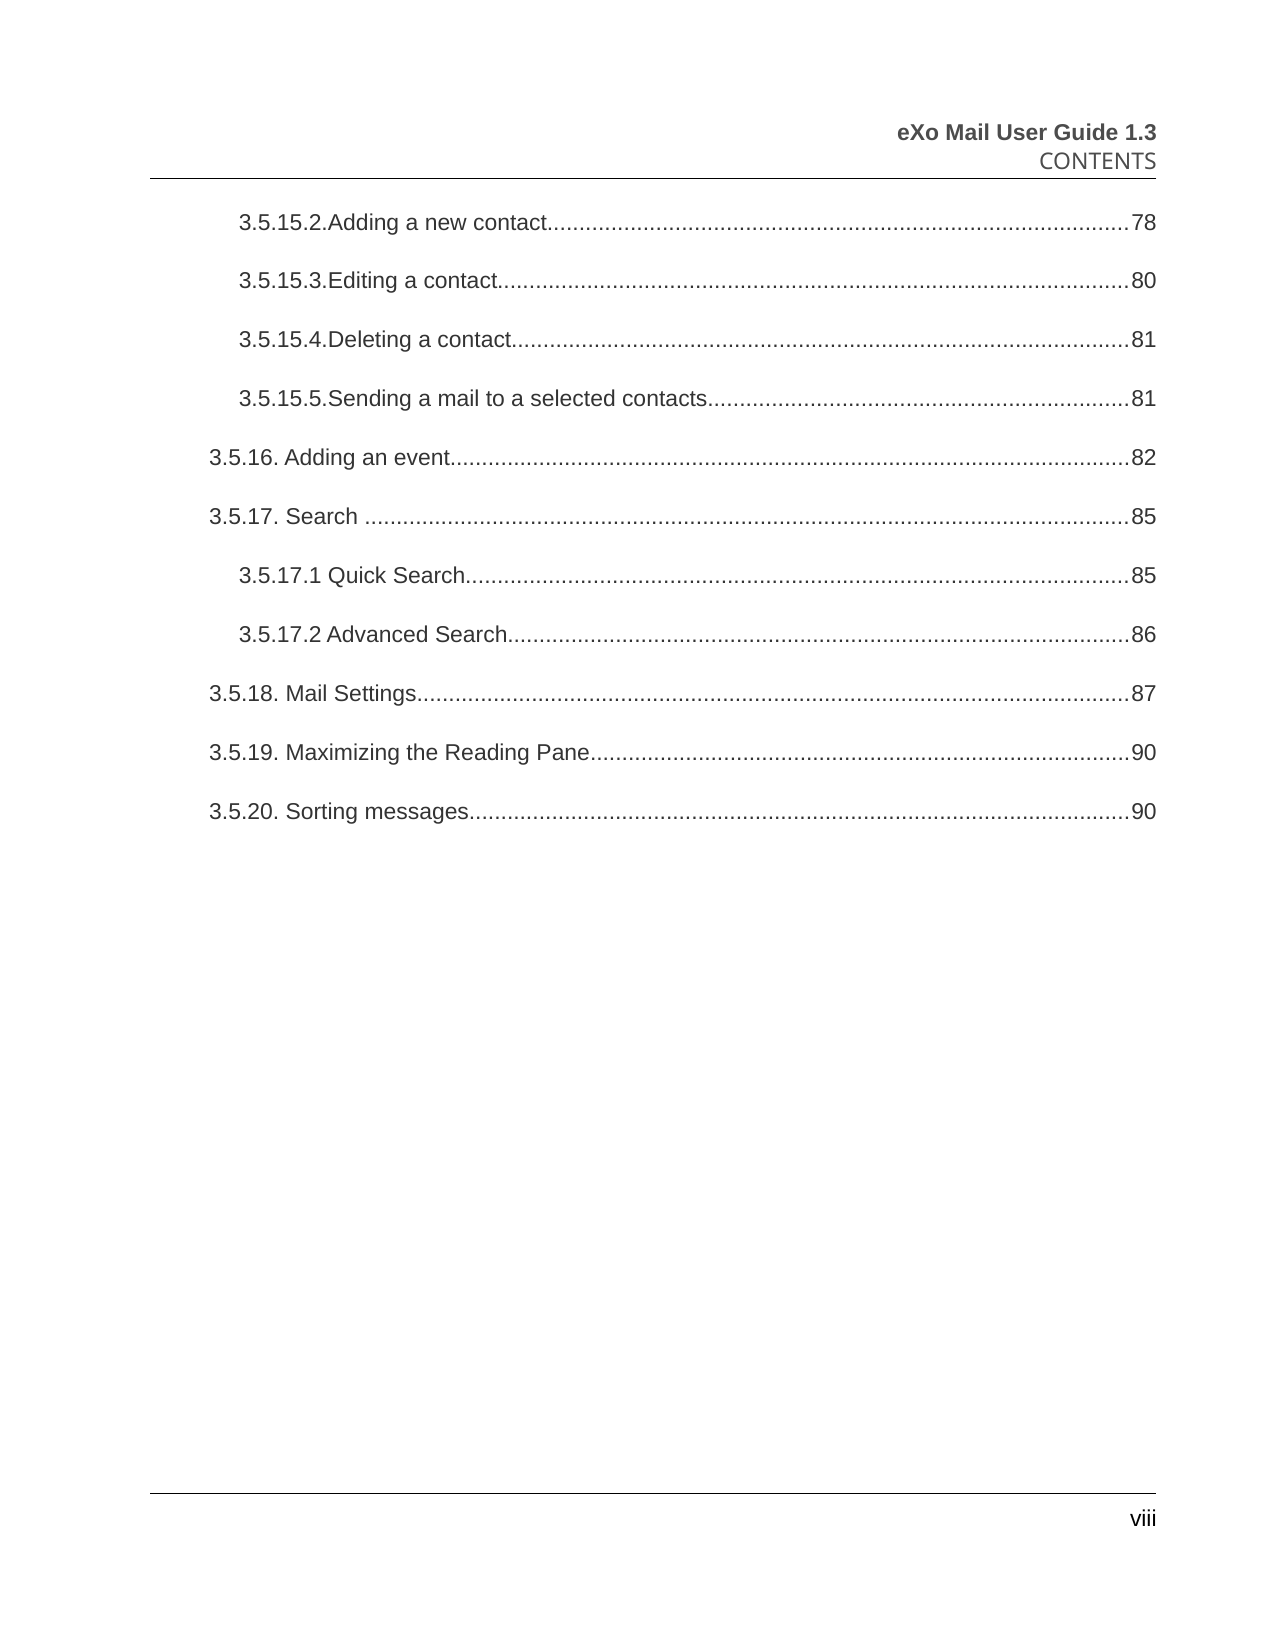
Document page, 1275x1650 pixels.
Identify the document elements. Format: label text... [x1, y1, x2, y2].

text 3.5.18. Mail Settings 87 [209, 680, 1156, 707]
text 3.5.15.4.Deleting a contact 81 [238, 326, 1156, 353]
text 3.5.15.2.Adding a new contact 78 [238, 208, 1156, 235]
text 3.5.17.2 Advanced Search 86 [238, 621, 1156, 648]
text 3.5.19. Maximizing the Reading Pane 90 [209, 739, 1156, 766]
text 3.5.15.3.Editing a contact 80 [238, 267, 1156, 294]
text 3.5.15.5.Sending a mail to a selected contacts 81 [238, 385, 1156, 412]
text 3.5.17.1 Quick Search 85 [238, 562, 1156, 589]
text 3.5.20. Sorting messages 90 [209, 798, 1156, 824]
text 3.5.16. Adding an event 82 [209, 444, 1156, 471]
text 3.5.17. Search 85 [209, 503, 1156, 530]
